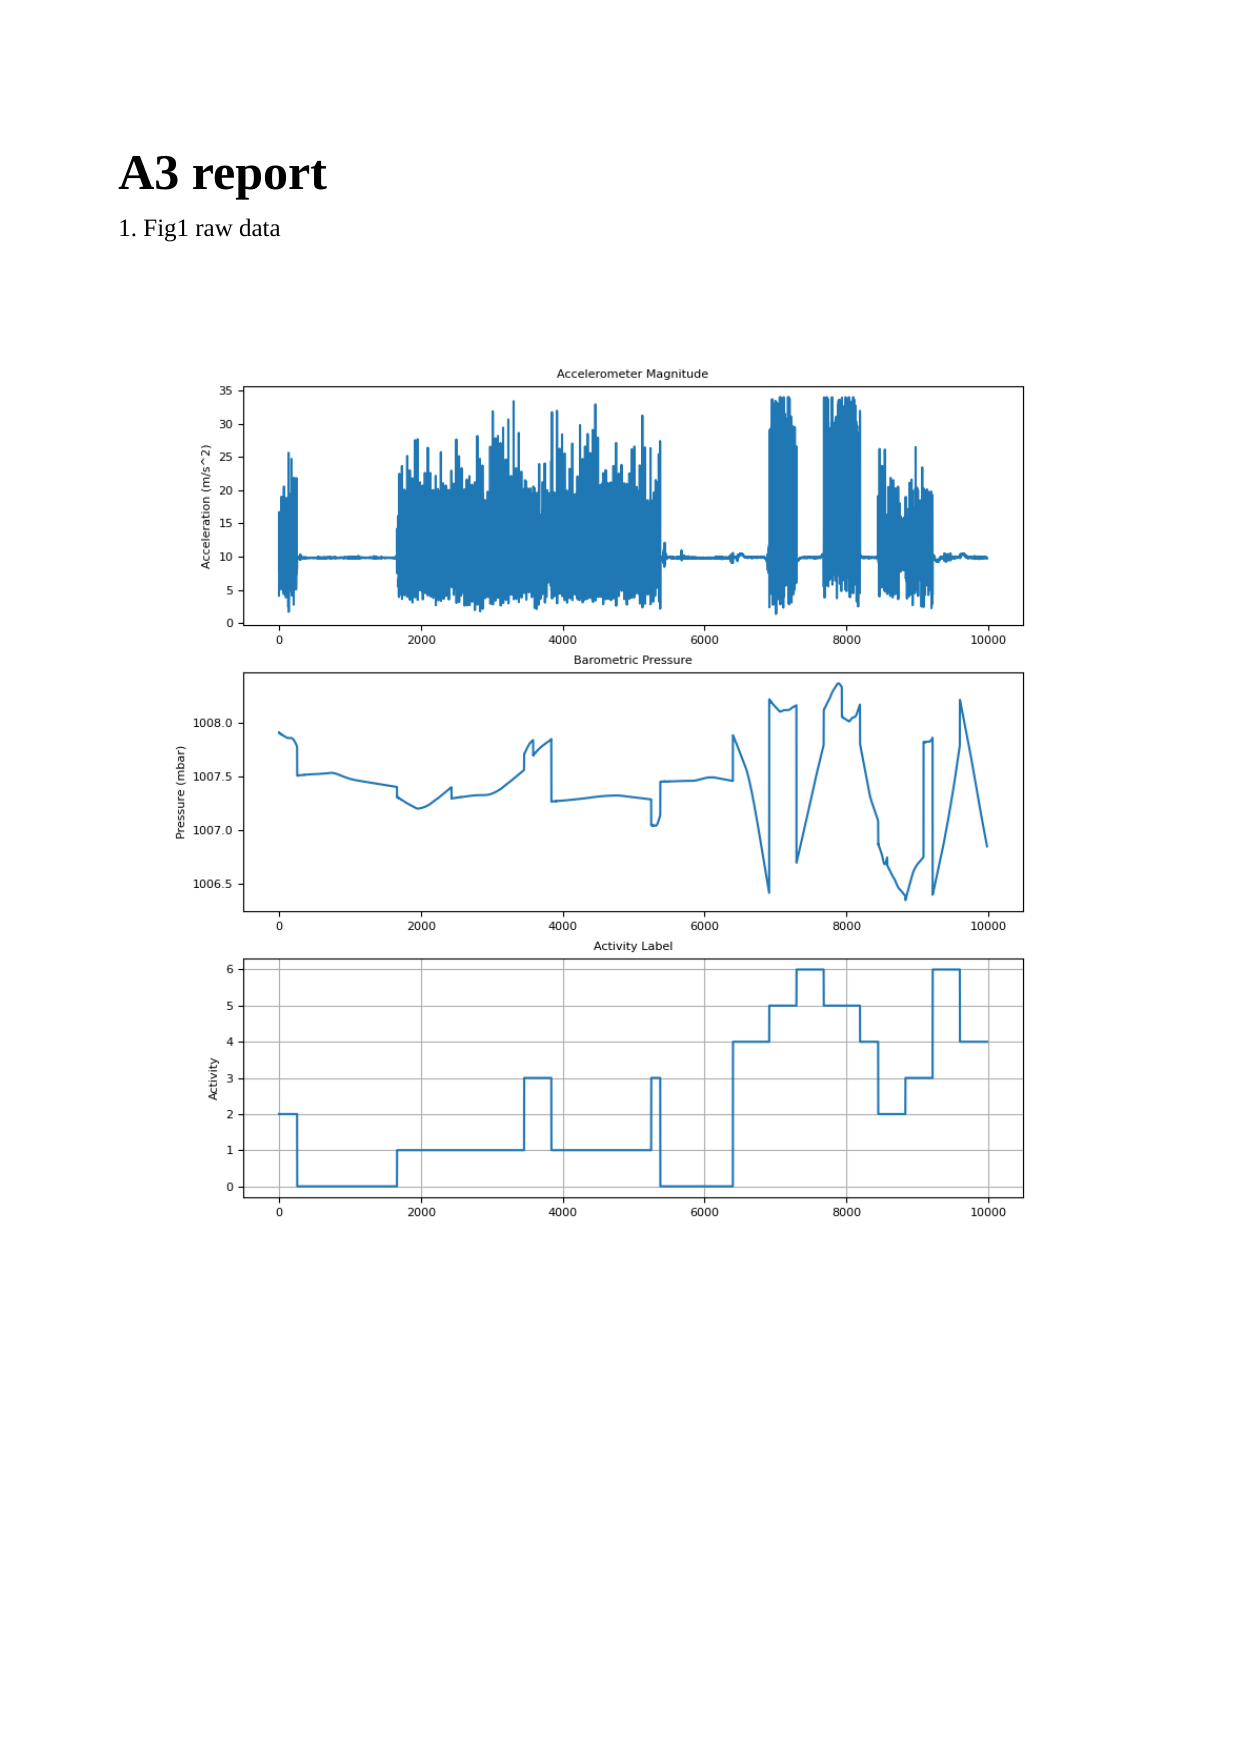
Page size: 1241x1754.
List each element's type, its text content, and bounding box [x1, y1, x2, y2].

text 1. Fig1 raw data [118, 213, 1122, 242]
picture [118, 260, 1123, 1313]
subtitle A3 report [118, 143, 1122, 201]
